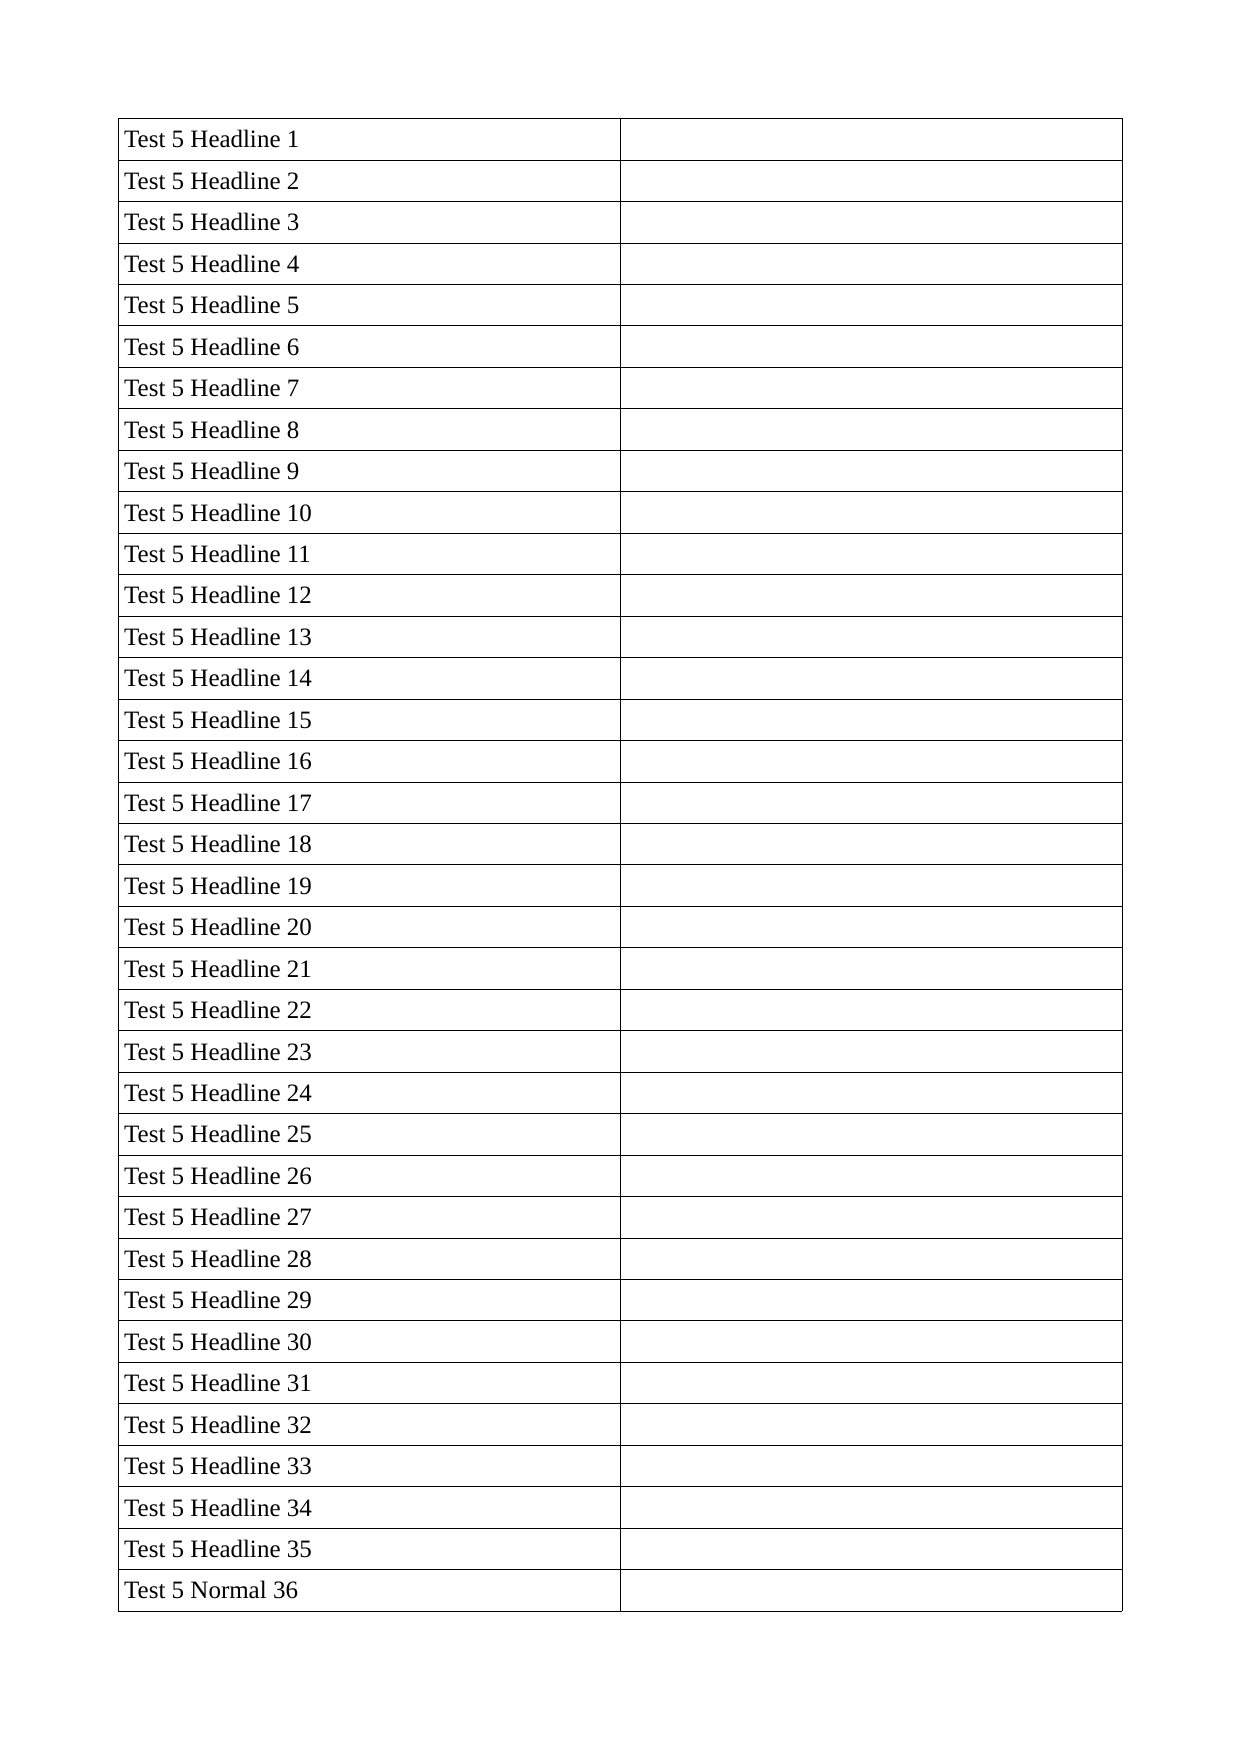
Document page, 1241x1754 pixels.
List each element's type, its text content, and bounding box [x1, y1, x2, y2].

table_cell [621, 990, 1122, 1030]
table_cell Test 5 Headline 17 [119, 783, 620, 823]
table_cell Test 5 Headline 14 [119, 658, 620, 698]
table_cell Test 5 Headline 9 [119, 451, 620, 491]
table_cell Test 5 Headline 8 [119, 409, 620, 450]
table_cell Test 5 Headline 10 [119, 492, 620, 533]
table_cell Test 5 Headline 15 [119, 700, 620, 740]
table_cell Test 5 Headline 7 [119, 368, 620, 408]
table_cell Test 5 Headline 11 [119, 534, 620, 574]
table_cell [621, 1073, 1122, 1113]
table_cell [621, 285, 1122, 325]
table_cell [621, 1487, 1122, 1528]
table_cell Test 5 Headline 22 [119, 990, 620, 1030]
table_cell Test 5 Headline 23 [119, 1031, 620, 1072]
table_cell Test 5 Headline 2 [119, 161, 620, 201]
table_cell [621, 326, 1122, 367]
table_cell [621, 492, 1122, 533]
table_cell Test 5 Headline 16 [119, 741, 620, 781]
table_cell [621, 244, 1122, 284]
table_header [621, 119, 1122, 159]
table_cell [621, 1156, 1122, 1196]
table_cell Test 5 Headline 18 [119, 824, 620, 864]
table_cell Test 5 Headline 24 [119, 1073, 620, 1113]
table_cell [621, 700, 1122, 740]
table_header Test 5 Headline 1 [119, 119, 620, 159]
table_cell [621, 658, 1122, 698]
table_cell [621, 907, 1122, 947]
table_cell [621, 1321, 1122, 1362]
table_cell Test 5 Headline 6 [119, 326, 620, 367]
table_cell [621, 1446, 1122, 1486]
table_cell Test 5 Headline 27 [119, 1197, 620, 1237]
table_cell [621, 1239, 1122, 1279]
table_cell Test 5 Normal 36 [119, 1570, 620, 1611]
table_cell [621, 865, 1122, 906]
table_cell [621, 451, 1122, 491]
table_cell Test 5 Headline 19 [119, 865, 620, 906]
table_cell Test 5 Headline 13 [119, 617, 620, 657]
table_cell [621, 575, 1122, 616]
table_cell [621, 824, 1122, 864]
table_cell Test 5 Headline 21 [119, 948, 620, 989]
table_cell [621, 1114, 1122, 1154]
table_cell [621, 617, 1122, 657]
table_cell Test 5 Headline 31 [119, 1363, 620, 1403]
table_cell [621, 161, 1122, 201]
table_cell Test 5 Headline 32 [119, 1404, 620, 1445]
table_cell [621, 202, 1122, 242]
table_cell [621, 1280, 1122, 1320]
table_cell Test 5 Headline 33 [119, 1446, 620, 1486]
table_cell [621, 368, 1122, 408]
table_cell [621, 1529, 1122, 1569]
table_cell Test 5 Headline 3 [119, 202, 620, 242]
table_cell [621, 783, 1122, 823]
table_cell Test 5 Headline 35 [119, 1529, 620, 1569]
table_cell [621, 1404, 1122, 1445]
table_cell Test 5 Headline 28 [119, 1239, 620, 1279]
table_cell [621, 409, 1122, 450]
table_cell Test 5 Headline 29 [119, 1280, 620, 1320]
table_cell Test 5 Headline 20 [119, 907, 620, 947]
table_cell [621, 741, 1122, 781]
table_cell Test 5 Headline 12 [119, 575, 620, 616]
table_cell [621, 1570, 1122, 1611]
table_cell Test 5 Headline 4 [119, 244, 620, 284]
table_cell [621, 1197, 1122, 1237]
table_cell [621, 1031, 1122, 1072]
table_cell Test 5 Headline 26 [119, 1156, 620, 1196]
table_cell Test 5 Headline 34 [119, 1487, 620, 1528]
table_cell [621, 1363, 1122, 1403]
table_cell Test 5 Headline 25 [119, 1114, 620, 1154]
table_cell [621, 534, 1122, 574]
table_cell [621, 948, 1122, 989]
table_cell Test 5 Headline 30 [119, 1321, 620, 1362]
table_cell Test 5 Headline 5 [119, 285, 620, 325]
